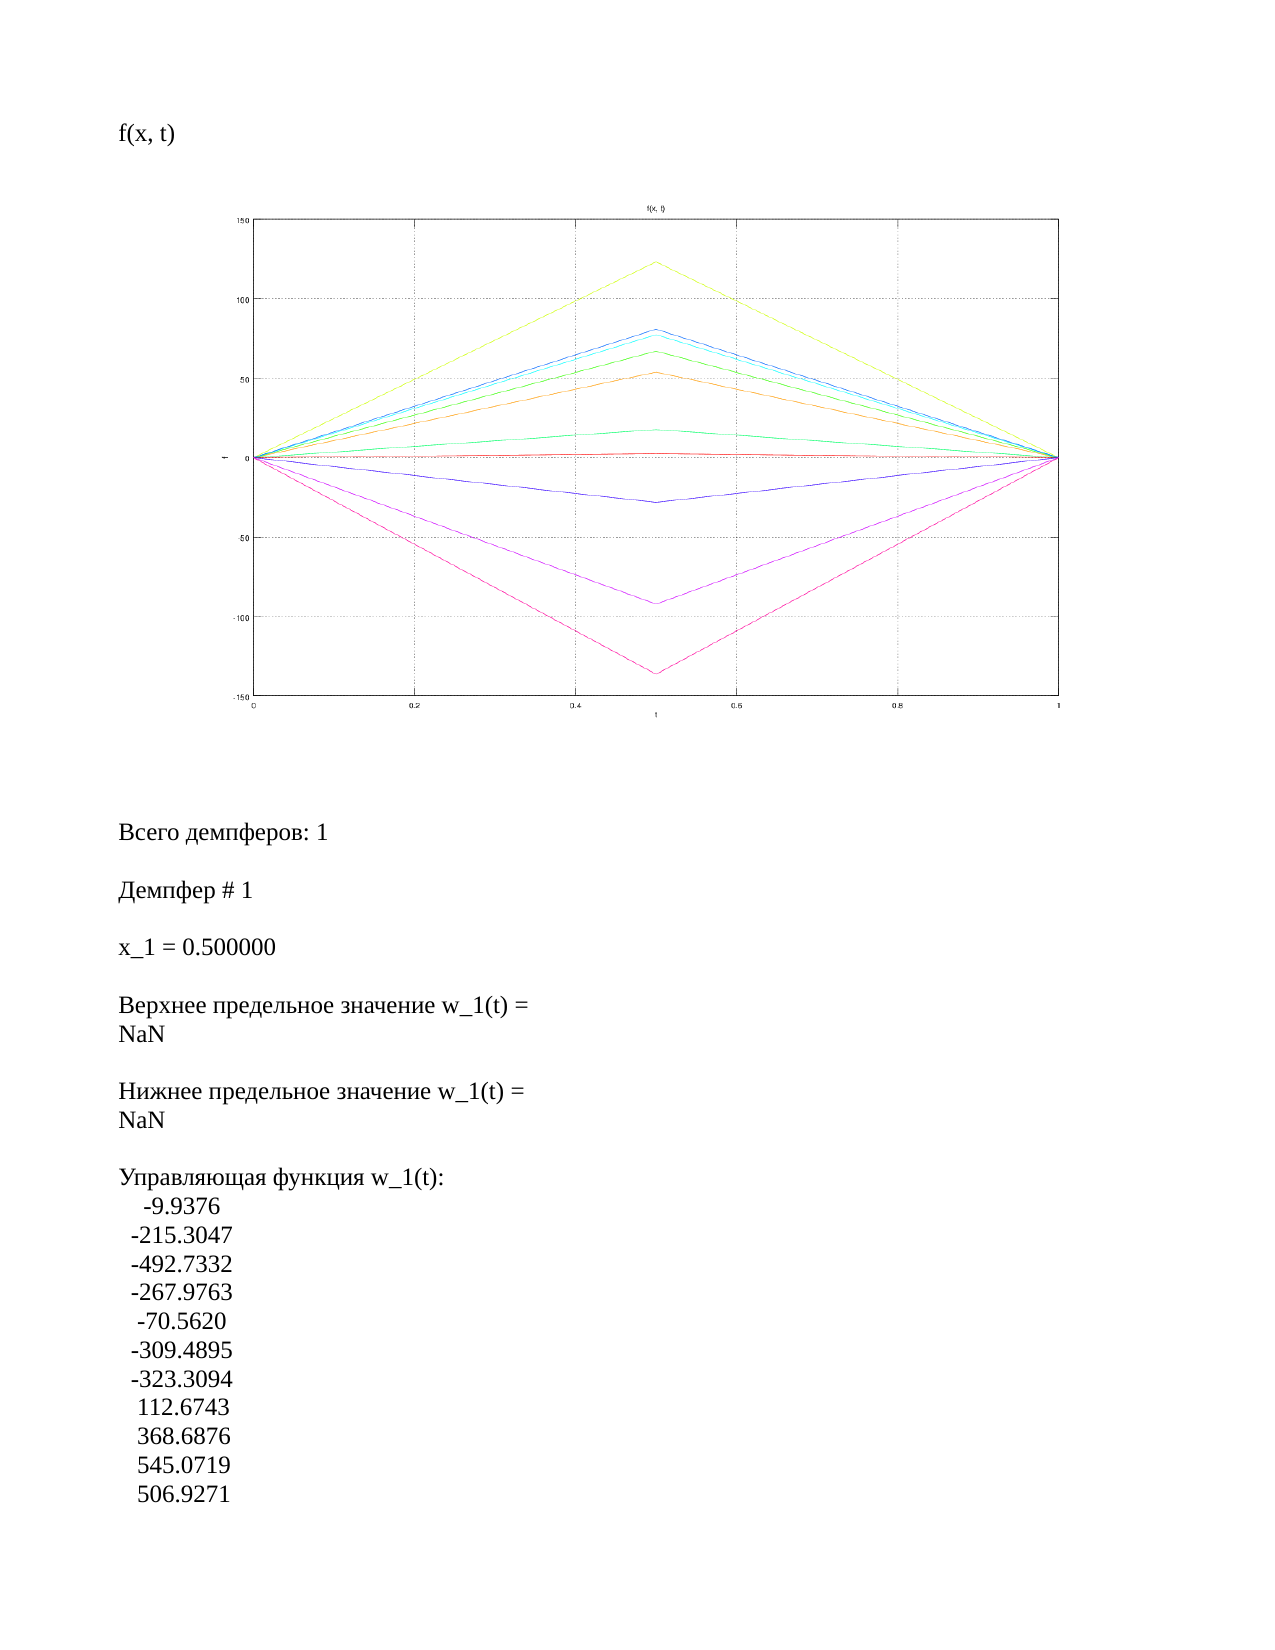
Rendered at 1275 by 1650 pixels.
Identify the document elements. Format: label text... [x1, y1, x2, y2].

text NaN [118, 1019, 1157, 1047]
text NaN [118, 1105, 1157, 1134]
text -309.4895 [118, 1335, 1157, 1364]
text 112.6743 [118, 1392, 1157, 1421]
text -70.5620 [118, 1306, 1157, 1335]
text Всего демпферов: 1 [118, 817, 1157, 846]
text -215.3047 [118, 1220, 1157, 1249]
text 506.9271 [118, 1479, 1157, 1507]
text -492.7332 [118, 1249, 1157, 1277]
text Управляющая функция w_1(t): [118, 1162, 1157, 1191]
text Демпфер # 1 [118, 875, 1157, 904]
text f(x, t) [118, 118, 1157, 147]
text 545.0719 [118, 1450, 1157, 1479]
text x_1 = 0.500000 [118, 932, 1157, 961]
text -9.9376 [118, 1191, 1157, 1220]
picture [118, 175, 1157, 760]
text Верхнее предельное значение w_1(t) = [118, 990, 1157, 1019]
text -323.3094 [118, 1364, 1157, 1392]
text -267.9763 [118, 1277, 1157, 1306]
text Нижнее предельное значение w_1(t) = [118, 1076, 1157, 1105]
text 368.6876 [118, 1421, 1157, 1450]
